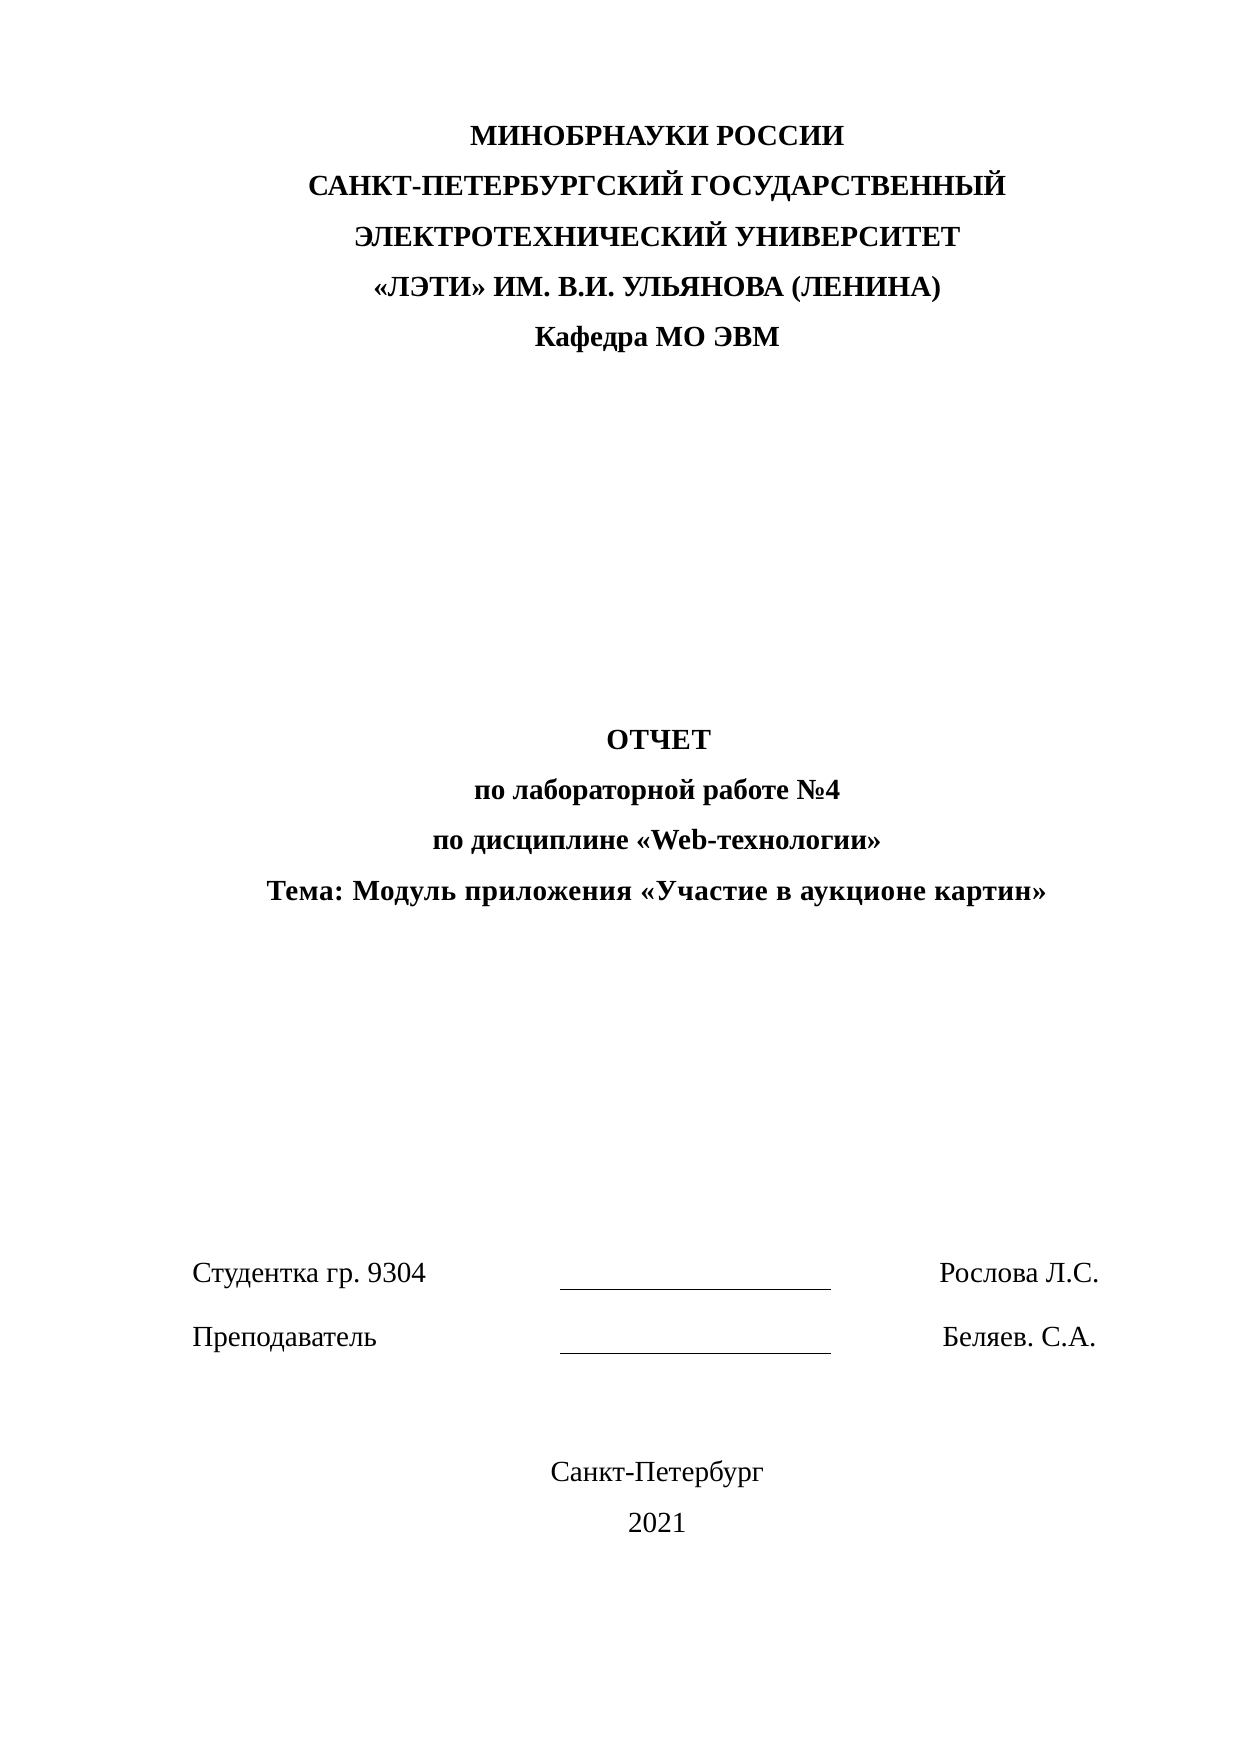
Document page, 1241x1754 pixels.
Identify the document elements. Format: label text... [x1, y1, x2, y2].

text «ЛЭТИ» им. В.И. Ульянова (Ленина) [118, 269, 1122, 303]
text Тема: Модуль приложения «Участие в аукционе картин» [118, 873, 1122, 906]
text отчет [118, 722, 1122, 755]
text Санкт-Петербург [118, 1454, 1122, 1488]
text МИНОБРНАУКИ РОССИИ [118, 118, 1122, 152]
table_header Студентка гр. 9304 [107, 1225, 560, 1289]
table_cell Преподаватель [107, 1289, 560, 1353]
table_cell Беляев. С.А. [831, 1289, 1133, 1353]
text электротехнический университет [118, 219, 1122, 252]
table_cell [560, 1290, 831, 1353]
text Кафедра МО ЭВМ [118, 319, 1122, 353]
text по лабораторной работе №4 [118, 772, 1122, 806]
text по дисциплине «Web-технологии» [118, 822, 1122, 856]
table_header [560, 1225, 831, 1289]
text 2021 [118, 1505, 1122, 1538]
table_header Рослова Л.С. [831, 1225, 1133, 1289]
text Санкт-Петербургский государственный [118, 168, 1122, 202]
